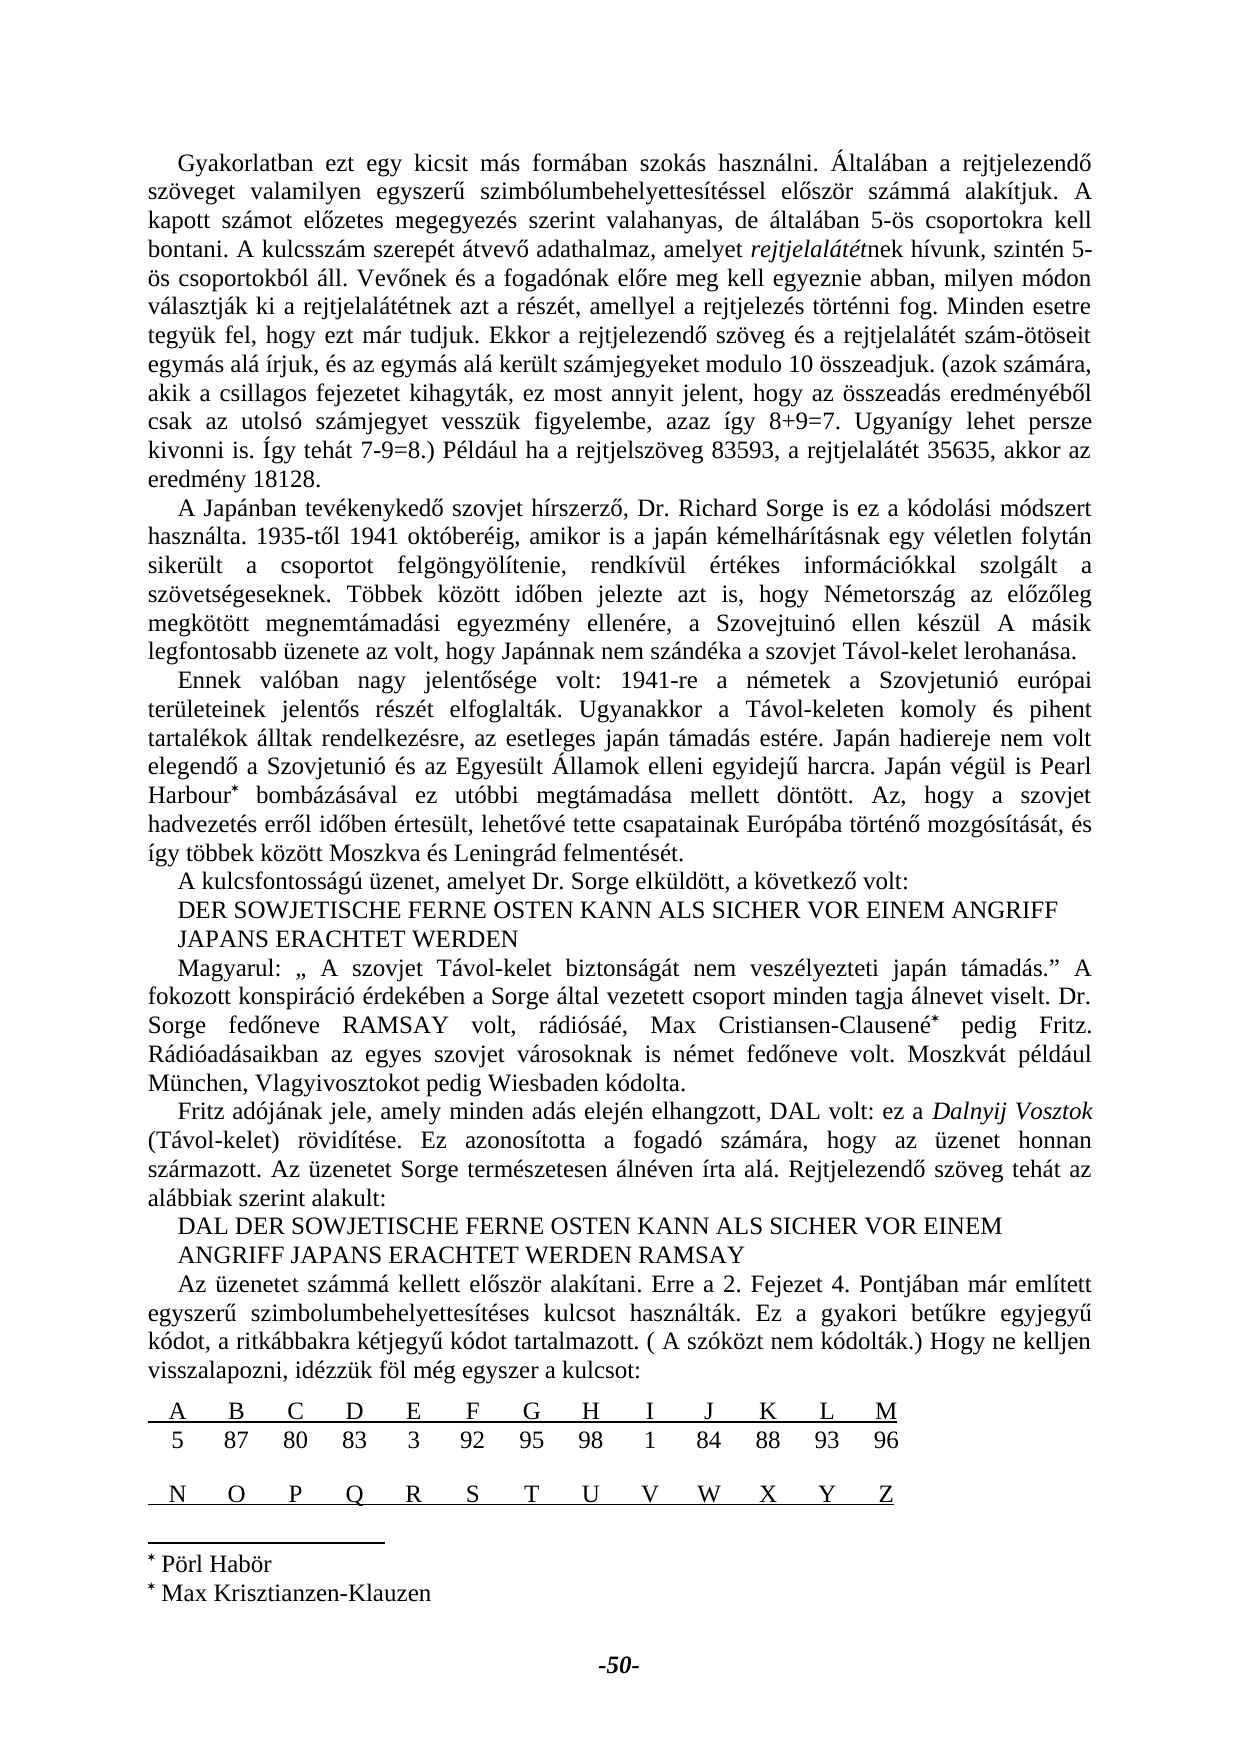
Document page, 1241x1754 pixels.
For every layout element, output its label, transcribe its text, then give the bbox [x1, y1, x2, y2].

text A Japánban tevékenykedő szovjet hírszerző, Dr. Richard Sorge is ez a kódolási módszert használta. 1935-től 1941 októberéig, amikor is a japán kémelhárításnak egy véletlen folytán sikerült a csoportot felgöngyölítenie, rendkívül értékes információkkal szolgált a szövetségeseknek. Többek között időben jelezte azt is, hogy Németország az előzőleg megkötött megnemtámadási egyezmény ellenére, a Szovejtuinó ellen készül A másik legfontosabb üzenete az volt, hogy Japánnak nem szándéka a szovjet Távol-kelet lerohanása. [148, 493, 1093, 665]
text A kulcsfontosságú üzenet, amelyet Dr. Sorge elküldött, a következő volt: [148, 866, 1093, 895]
text DAL DER SOWJETISCHE FERNE OSTEN KANN ALS SICHER VOR EINEM ANGRIFF JAPANS ERACHTET WERDEN RAMSAY [177, 1211, 1063, 1269]
text DER SOWJETISCHE FERNE OSTEN KANN ALS SICHER VOR EINEM ANGRIFF JAPANS ERACHTET WERDEN [177, 895, 1063, 953]
text 5 87 80 83 3 92 95 98 1 84 88 93 96 [148, 1425, 1093, 1454]
text A B C D E F G H I J K L M [148, 1396, 1093, 1425]
text Pörl Habör [148, 1549, 1093, 1578]
text Max Krisztianzen-Klauzen [148, 1578, 1093, 1606]
text Fritz adójának jele, amely minden adás elején elhangzott, DAL volt: ez a Dalnyij Vosztok (Távol-kelet) rövidítése. Ez azonosította a fogadó számára, hogy az üzenet honnan származott. Az üzenetet Sorge természetesen álnéven írta alá. Rejtjelezendő szöveg tehát az alábbiak szerint alakult: [148, 1096, 1093, 1211]
text N O P Q R S T U V W X Y Z [148, 1479, 1093, 1508]
text Az üzenetet számmá kellett először alakítani. Erre a 2. Fejezet 4. Pontjában már említett egyszerű szimbolumbehelyettesítéses kulcsot használták. Ez a gyakori betűkre egyjegyű kódot, a ritkábbakra kétjegyű kódot tartalmazott. ( A szóközt nem kódolták.) Hogy ne kelljen visszalapozni, idézzük föl még egyszer a kulcsot: [148, 1269, 1093, 1384]
text Ennek valóban nagy jelentősége volt: 1941-re a németek a Szovjetunió európai területeinek jelentős részét elfoglalták. Ugyanakkor a Távol-keleten komoly és pihent tartalékok álltak rendelkezésre, az esetleges japán támadás estére. Japán hadiereje nem volt elegendő a Szovjetunió és az Egyesült Államok elleni egyidejű harcra. Japán végül is Pearl Harbour bombázásával ez utóbbi megtámadása mellett döntött. Az, hogy a szovjet hadvezetés erről időben értesült, lehetővé tette csapatainak Európába történő mozgósítását, és így többek között Moszkva és Leningrád felmentését. [148, 665, 1093, 866]
text Magyarul: „ A szovjet Távol-kelet biztonságát nem veszélyezteti japán támadás.” A fokozott konspiráció érdekében a Sorge által vezetett csoport minden tagja álnevet viselt. Dr. Sorge fedőneve RAMSAY volt, rádiósáé, Max Cristiansen-Clausené pedig Fritz. Rádióadásaikban az egyes szovjet városoknak is német fedőneve volt. Moszkvát például München, Vlagyivosztokot pedig Wiesbaden kódolta. [148, 953, 1093, 1096]
text Gyakorlatban ezt egy kicsit más formában szokás használni. Általában a rejtjelezendő szöveget valamilyen egyszerű szimbólumbehelyettesítéssel először számmá alakítjuk. A kapott számot előzetes megegyezés szerint valahanyas, de általában 5-ös csoportokra kell bontani. A kulcsszám szerepét átvevő adathalmaz, amelyet rejtjelalátétnek hívunk, szintén 5-ös csoportokból áll. Vevőnek és a fogadónak előre meg kell egyeznie abban, milyen módon választják ki a rejtjelalátétnek azt a részét, amellyel a rejtjelezés történni fog. Minden esetre tegyük fel, hogy ezt már tudjuk. Ekkor a rejtjelezendő szöveg és a rejtjelalátét szám-ötöseit egymás alá írjuk, és az egymás alá került számjegyeket modulo 10 összeadjuk. (azok számára, akik a csillagos fejezetet kihagyták, ez most annyit jelent, hogy az összeadás eredményéből csak az utolsó számjegyet vesszük figyelembe, azaz így 8+9=7. Ugyanígy lehet persze kivonni is. Így tehát 7-9=8.) Például ha a rejtjelszöveg 83593, a rejtjelalátét 35635, akkor az eredmény 18128. [148, 148, 1093, 493]
